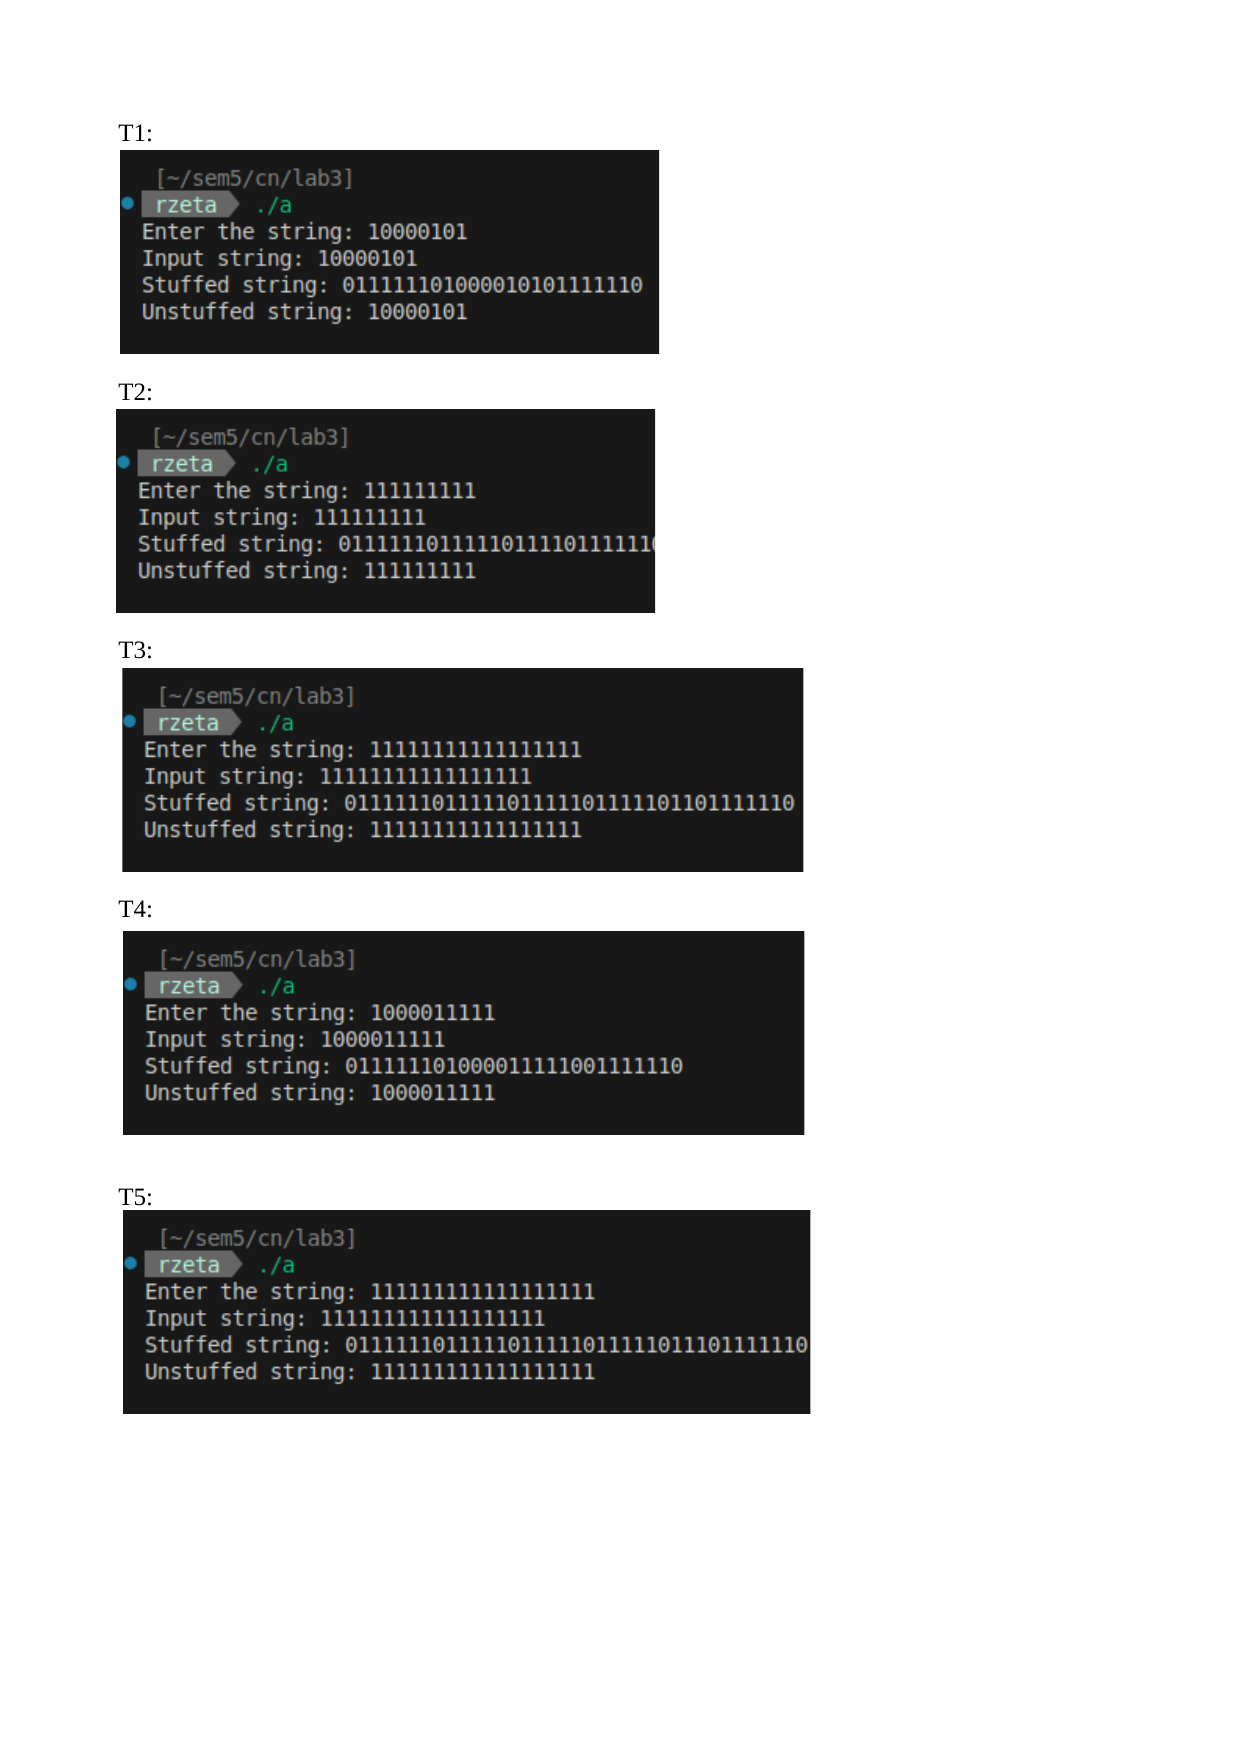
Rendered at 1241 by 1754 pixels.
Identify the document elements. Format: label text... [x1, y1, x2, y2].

text T3: [118, 636, 1122, 664]
text T1: [118, 118, 1122, 147]
picture [122, 668, 804, 872]
picture [116, 409, 656, 613]
picture [123, 1210, 811, 1414]
text T2: [118, 377, 1122, 406]
picture [123, 931, 805, 1135]
text T5: [118, 1182, 1122, 1211]
picture [120, 150, 660, 354]
text T4: [118, 894, 1122, 923]
